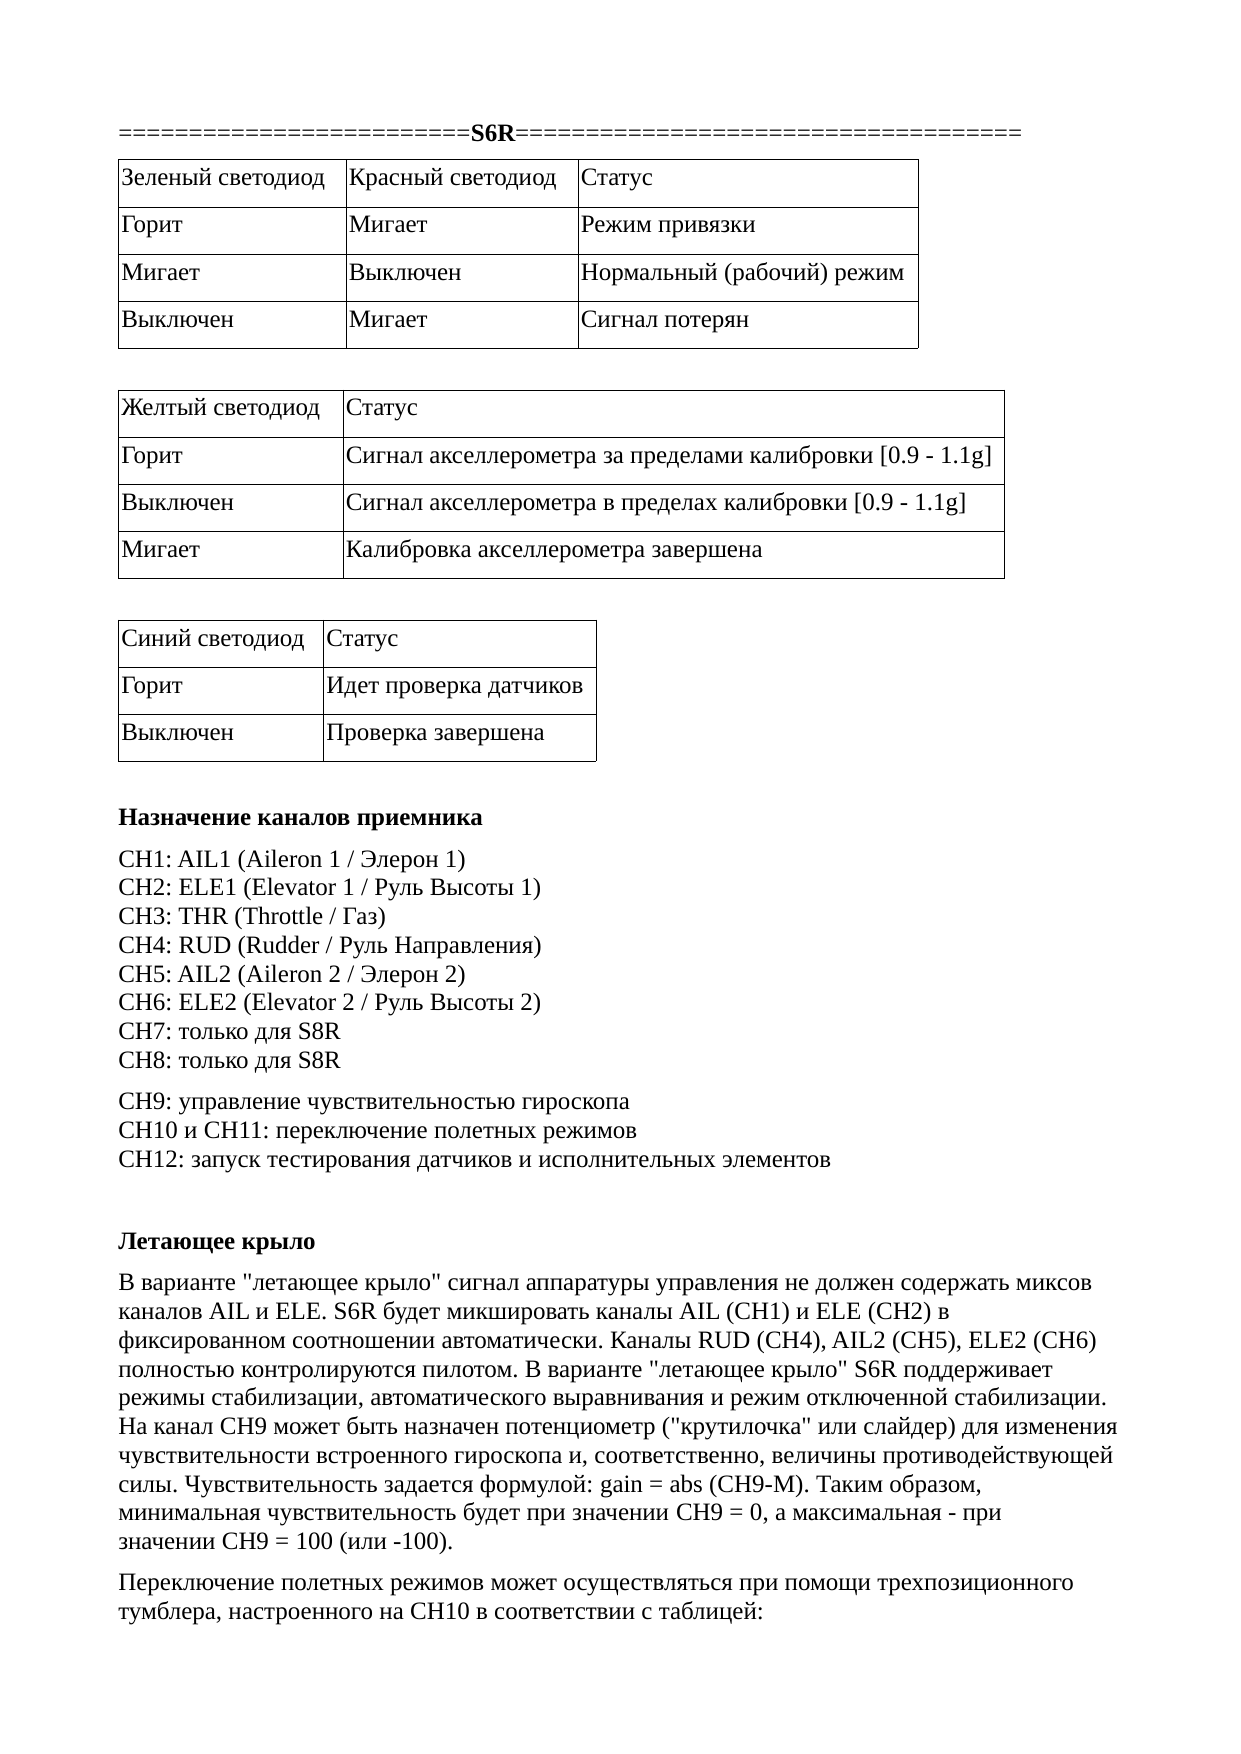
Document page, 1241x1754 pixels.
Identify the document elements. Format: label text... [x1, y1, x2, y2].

table_cell Сигнал потерян [579, 302, 918, 348]
table_cell Сигнал акселлерометра в пределах калибровки [0.9 - 1.1g] [344, 485, 1004, 531]
table_cell Сигнал акселлерометра за пределами калибровки [0.9 - 1.1g] [344, 438, 1004, 484]
table_cell Проверка завершена [324, 715, 596, 761]
table_header Статус [344, 391, 1004, 437]
table_header Синий светодиод [119, 621, 323, 667]
table_cell Выключен [119, 302, 346, 348]
table_header Желтый светодиод [119, 391, 343, 437]
text Переключение полетных режимов может осуществляться при помощи трехпозиционного тумблера, настроенного на CH10 в соответствии с таблицей: [118, 1567, 1122, 1625]
table_cell Горит [119, 668, 323, 714]
table_cell Выключен [347, 255, 578, 301]
table_cell Выключен [119, 715, 323, 761]
text В варианте "летающее крыло" сигнал аппаратуры управления не должен содержать миксов каналов AIL и ELE. S6R будет микшировать каналы AIL (CH1) и ELE (CH2) в фиксированном соотношении автоматически. Каналы RUD (CH4), AIL2 (CH5), ELE2 (CH6) полностью контролируются пилотом. В варианте "летающее крыло" S6R поддерживает режимы стабилизации, автоматического выравнивания и режим отключенной стабилизации. На канал CH9 может быть назначен потенциометр ("крутилочка" или слайдер) для изменения чувствительности встроенного гироскопа и, соответственно, величины противодействующей силы. Чувствительность задается формулой: gain = abs (CH9-M). Таким образом, минимальная чувствительность будет при значении CH9 = 0, а максимальная - при значении CH9 = 100 (или -100). [118, 1267, 1122, 1555]
table_cell Горит [119, 438, 343, 484]
text CH9: управление чувствительностью гироскопа CH10 и CH11: переключение полетных режимов CH12: запуск тестирования датчиков и исполнительных элементов [118, 1086, 1122, 1172]
table_cell Нормальный (рабочий) режим [579, 255, 918, 301]
table_cell Идет проверка датчиков [324, 668, 596, 714]
table_cell Мигает [119, 532, 343, 578]
table_header Статус [324, 621, 596, 667]
table_cell Мигает [347, 208, 578, 254]
table_cell Режим привязки [579, 208, 918, 254]
text =========================S6R==================================== [118, 118, 1122, 147]
table_cell Мигает [119, 255, 346, 301]
table_header Красный светодиод [347, 160, 578, 207]
text Летающее крыло [118, 1226, 1122, 1255]
table_header Зеленый светодиод [119, 160, 346, 207]
table_cell Выключен [119, 485, 343, 531]
table_cell Горит [119, 208, 346, 254]
table_cell Мигает [347, 302, 578, 348]
text Назначение каналов приемника [118, 802, 1122, 831]
table_cell Калибровка акселлерометра завершена [344, 532, 1004, 578]
table_header Статус [579, 160, 918, 207]
text CH1: AIL1 (Aileron 1 / Элерон 1) CH2: ELE1 (Elevator 1 / Руль Высоты 1) CH3: THR (Throttle / Газ) CH4: RUD (Rudder / Руль Направления) CH5: AIL2 (Aileron 2 / Элерон 2) CH6: ELE2 (Elevator 2 / Руль Высоты 2) CH7: только для S8R CH8: только для S8R [118, 844, 1122, 1074]
